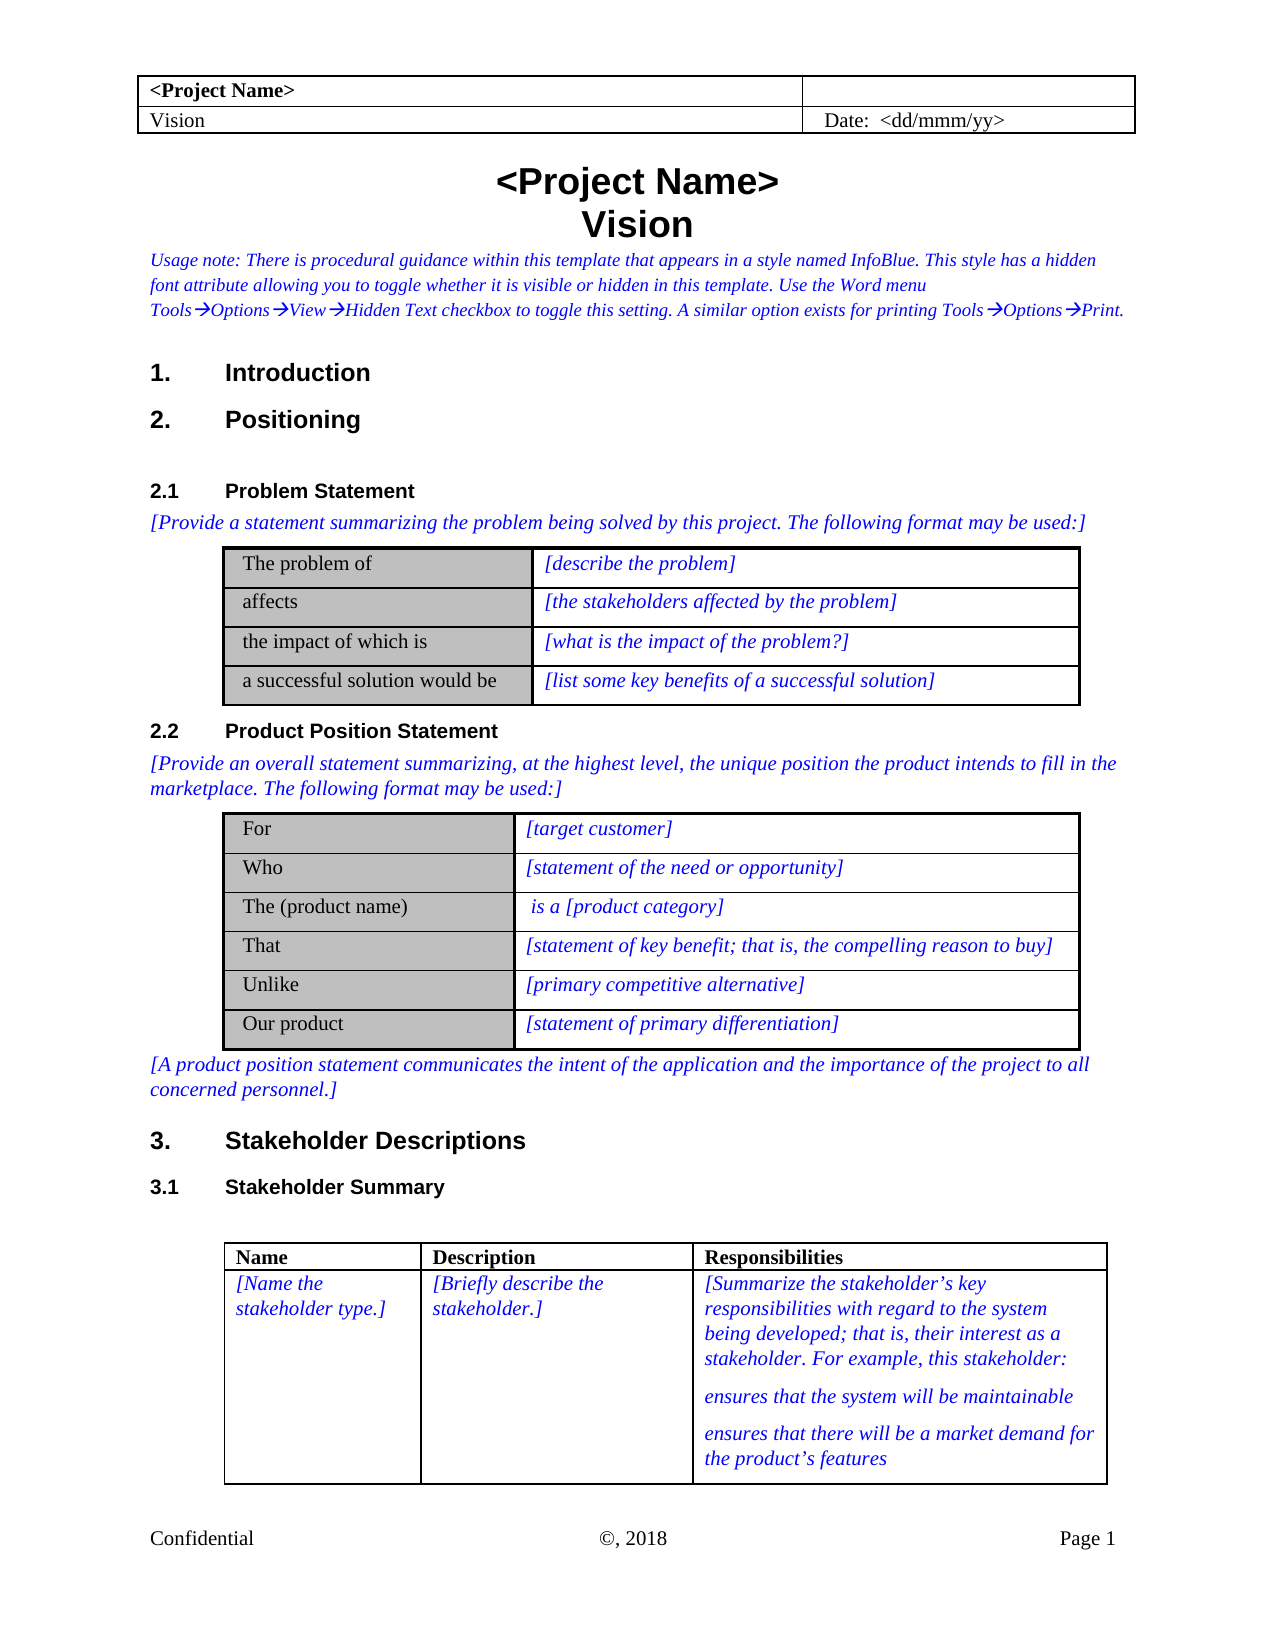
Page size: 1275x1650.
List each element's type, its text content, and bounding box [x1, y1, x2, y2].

table_cell [the stakeholders affected by the problem] [534, 589, 1078, 626]
subtitle Positioning [150, 405, 1125, 434]
table_cell [Briefly describe the stakeholder.] [422, 1271, 692, 1483]
table_cell Who [225, 854, 513, 892]
table_cell a successful solution would be [225, 667, 531, 704]
subtitle Introduction [150, 358, 1125, 386]
table_cell [primary competitive alternative] [516, 971, 1078, 1009]
table_cell [Summarize the stakeholder’s key responsibilities with regard to the system being developed; that is, their interest as a stakeholder. For example, this stakeholder: ensures that the system will be maintainable ensures that there will be a market demand for the product’s features [694, 1271, 1106, 1483]
table_header [describe the problem] [534, 550, 1078, 587]
table_header Name [225, 1244, 420, 1269]
table_cell affects [225, 589, 531, 626]
table_cell the impact of which is [225, 628, 531, 665]
subtitle Problem Statement [150, 478, 1125, 503]
table_cell is a [product category] [516, 893, 1078, 931]
table_cell [Name the stakeholder type.] [225, 1271, 420, 1483]
subtitle Product Position Statement [150, 718, 1125, 743]
text [Provide a statement summarizing the problem being solved by this project. The following format may be used:] [150, 509, 1125, 534]
subtitle Vision [150, 202, 1125, 245]
table_cell The (product name) [225, 893, 513, 931]
subtitle <Project Name> [150, 159, 1125, 202]
table_header [target customer] [516, 815, 1078, 853]
table_cell That [225, 932, 513, 970]
table_cell [what is the impact of the problem?] [534, 628, 1078, 665]
table_cell [statement of key benefit; that is, the compelling reason to buy] [516, 932, 1078, 970]
text [A product position statement communicates the intent of the application and the importance of the project to all concerned personnel.] [150, 1051, 1125, 1101]
table_cell [statement of the need or opportunity] [516, 854, 1078, 892]
text [Provide an overall statement summarizing, at the highest level, the unique position the product intends to fill in the marketplace. The following format may be used:] [150, 749, 1125, 799]
table_cell Our product [225, 1011, 513, 1048]
table_cell [statement of primary differentiation] [516, 1011, 1078, 1048]
table_header Responsibilities [694, 1244, 1106, 1269]
table_header Description [422, 1244, 692, 1269]
subtitle Stakeholder Descriptions [150, 1126, 1125, 1155]
table_header The problem of [225, 550, 531, 587]
table_cell [list some key benefits of a successful solution] [534, 667, 1078, 704]
subtitle Stakeholder Summary [150, 1173, 1125, 1198]
table_header For [225, 815, 513, 853]
text Usage note: There is procedural guidance within this template that appears in a style named InfoBlue. This style has a hidden font attribute allowing you to toggle whether it is visible or hidden in this template. Use the Word menu ToolsOptionsViewHidden Text checkbox to toggle this setting. A similar option exists for printing ToolsOptionsPrint. [150, 245, 1125, 320]
table_cell Unlike [225, 971, 513, 1009]
